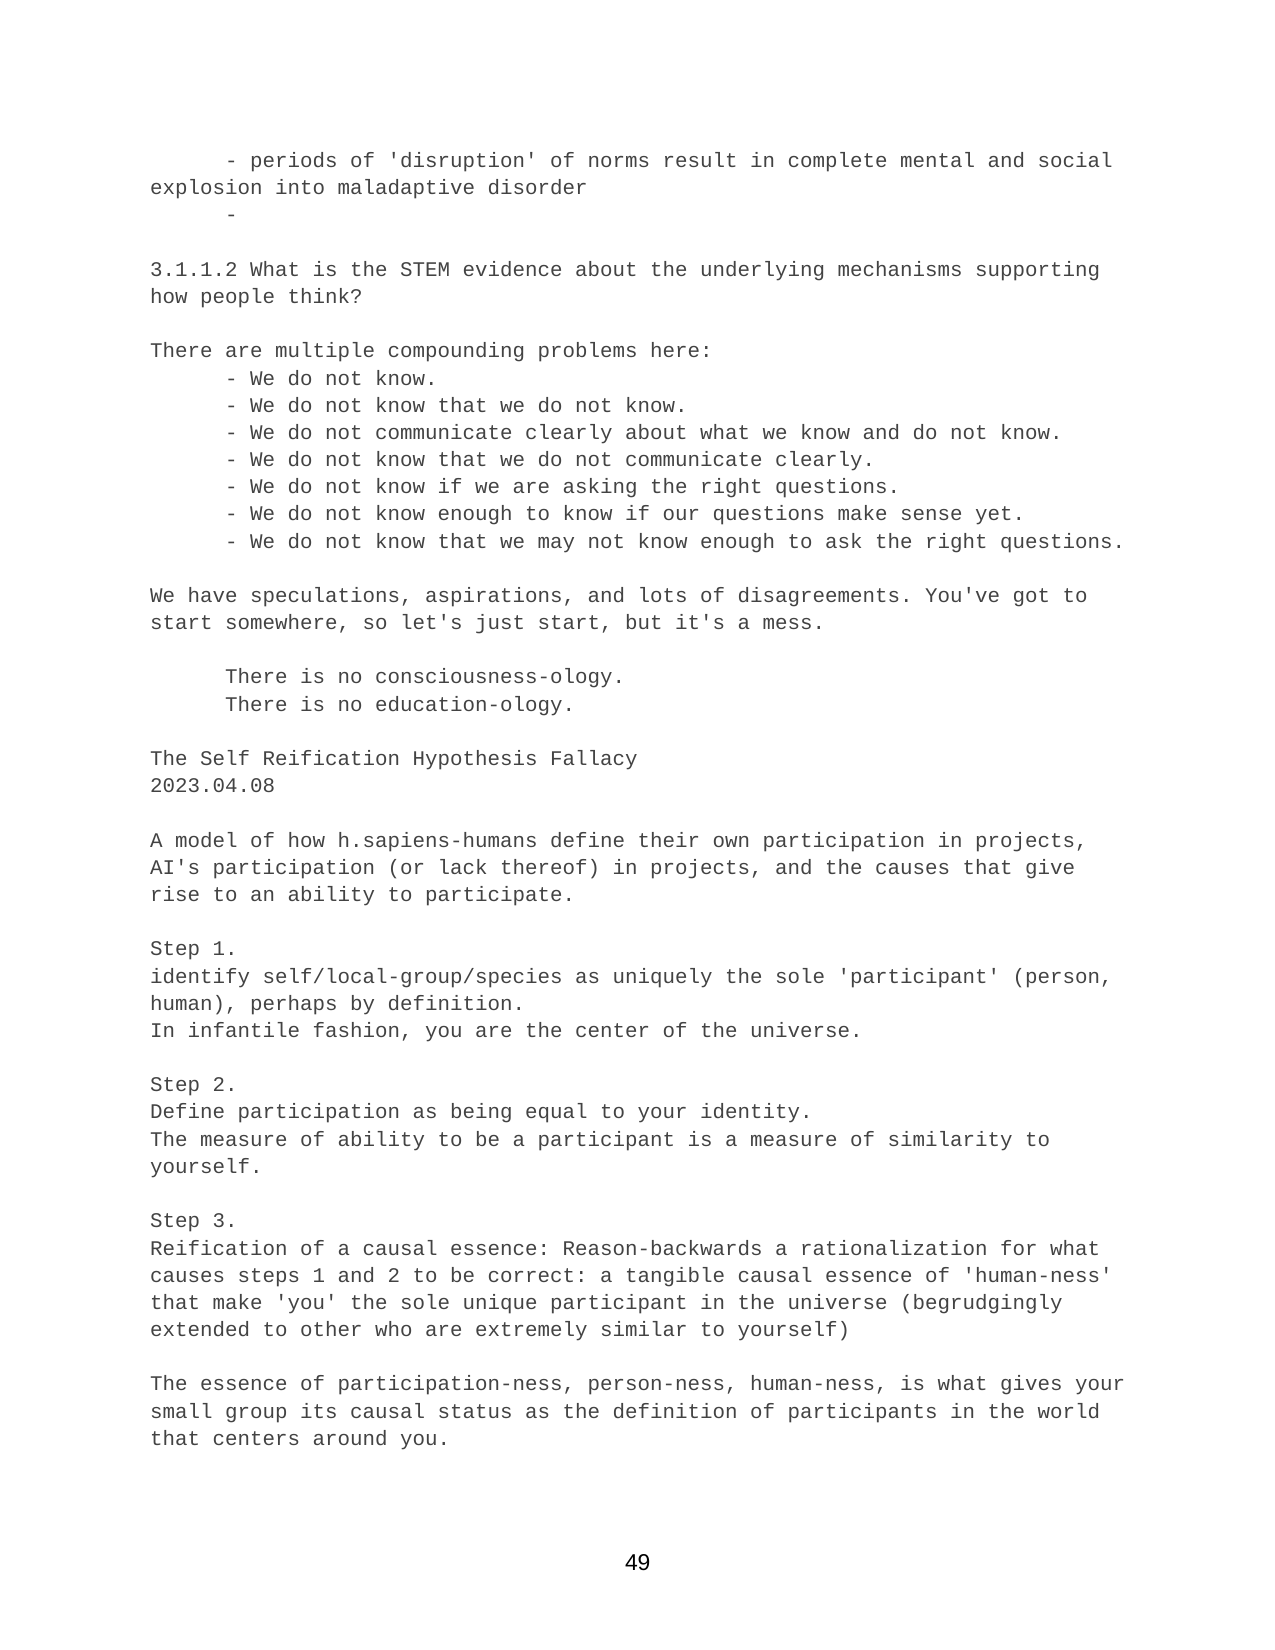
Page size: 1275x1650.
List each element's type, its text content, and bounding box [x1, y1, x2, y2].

text - We do not know enough to know if our questions make sense yet. [150, 503, 1125, 527]
text There are multiple compounding problems here: [150, 340, 1125, 364]
text - We do not know if we are asking the right questions. [150, 476, 1125, 500]
text - We do not know that we do not know. [150, 395, 1125, 418]
text There is no education-ology. [150, 694, 1125, 717]
text identify self/local-group/species as uniquely the sole 'participant' (person, human), perhaps by definition. [150, 966, 1125, 1016]
text A model of how h.sapiens-humans define their own participation in projects, AI's participation (or lack thereof) in projects, and the causes that give rise to an ability to participate. [150, 830, 1125, 908]
text The Self Reification Hypothesis Fallacy [150, 748, 1125, 772]
text Step 1. [150, 938, 1125, 962]
text Reification of a causal essence: Reason-backwards a rationalization for what causes steps 1 and 2 to be correct: a tangible causal essence of 'human-ness' that make 'you' the sole unique participant in the universe (begrudgingly extended to other who are extremely similar to yourself) [150, 1237, 1125, 1343]
text Step 2. [150, 1074, 1125, 1098]
text The essence of participation-ness, person-ness, human-ness, is what gives your small group its causal status as the definition of participants in the world that centers around you. [150, 1373, 1125, 1451]
text 2023.04.08 [150, 775, 1125, 799]
text - periods of 'disruption' of norms result in complete mental and social explosion into maladaptive disorder [150, 150, 1125, 201]
text In infantile fashion, you are the center of the universe. [150, 1020, 1125, 1044]
text The measure of ability to be a participant is a measure of similarity to yourself. [150, 1129, 1125, 1179]
text There is no consciousness-ology. [150, 667, 1125, 690]
text Define participation as being equal to your identity. [150, 1102, 1125, 1125]
text - We do not know that we may not know enough to ask the right questions. [150, 531, 1125, 554]
text - [150, 204, 1125, 228]
text We have speculations, aspirations, and lots of disagreements. You've got to start somewhere, so let's just start, but it's a mess. [150, 585, 1125, 636]
text 3.1.1.2 What is the STEM evidence about the underlying mechanisms supporting how people think? [150, 259, 1125, 309]
text - We do not know that we do not communicate clearly. [150, 449, 1125, 473]
text Step 3. [150, 1210, 1125, 1234]
text - We do not know. [150, 367, 1125, 391]
text - We do not communicate clearly about what we know and do not know. [150, 422, 1125, 446]
